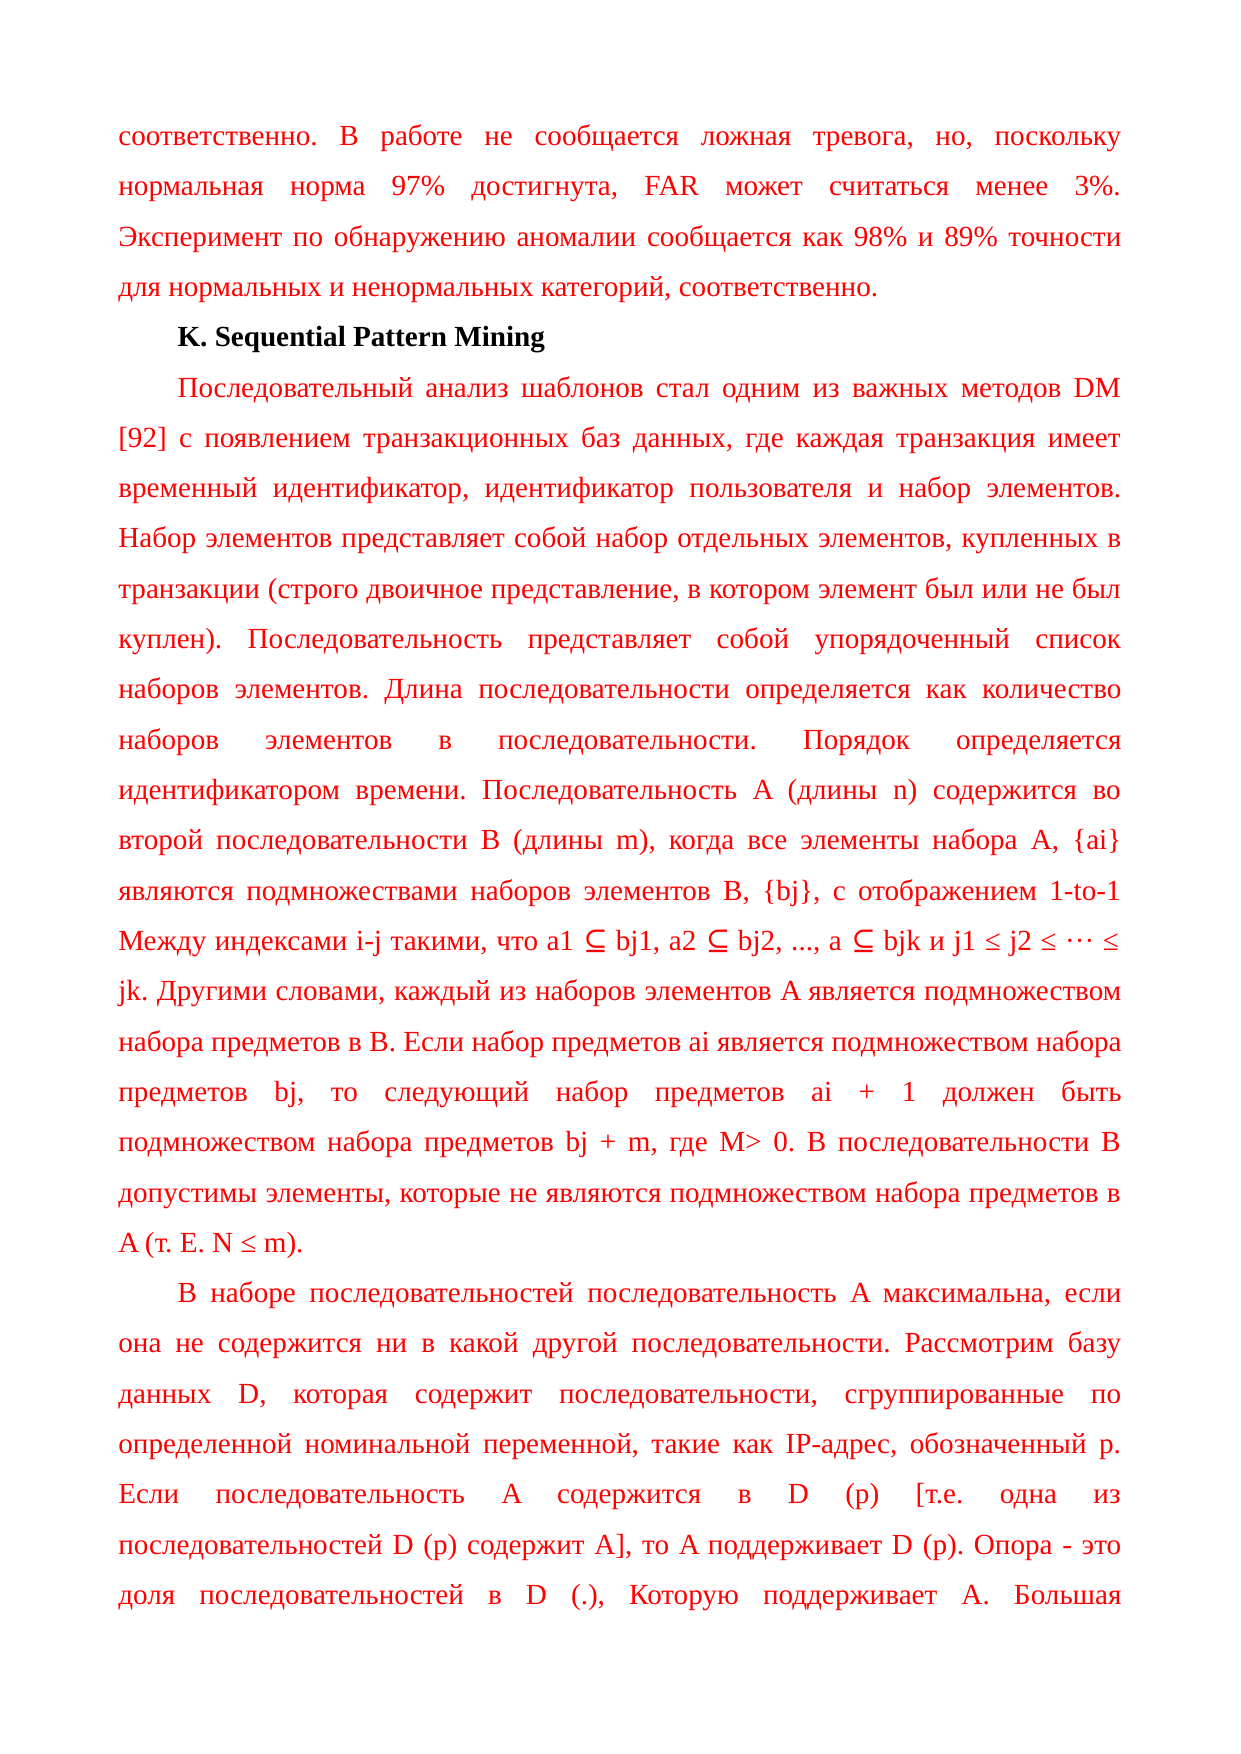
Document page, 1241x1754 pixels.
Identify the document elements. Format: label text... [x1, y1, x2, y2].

text соответственно. В работе не сообщается ложная тревога, но, поскольку нормальная норма 97% достигнута, FAR может считаться менее 3%. Эксперимент по обнаружению аномалии сообщается как 98% и 89% точности для нормальных и ненормальных категорий, соответственно. [118, 118, 1122, 303]
text K. Sequential Pattern Mining [118, 319, 1122, 353]
text В наборе последовательностей последовательность A максимальна, если она не содержится ни в какой другой последовательности. Рассмотрим базу данных D, которая содержит последовательности, сгруппированные по определенной номинальной переменной, такие как IP-адрес, обозначенный p. Если последовательность A содержится в D (p) [т.е. одна из последовательностей D (p) содержит A], то A поддерживает D (p). Опора - это доля последовательностей в D (.), Которую поддерживает A. Большая [118, 1275, 1122, 1611]
text Последовательный анализ шаблонов стал одним из важных методов DM [92] с появлением транзакционных баз данных, где каждая транзакция имеет временный идентификатор, идентификатор пользователя и набор элементов. Набор элементов представляет собой набор отдельных элементов, купленных в транзакции (строго двоичное представление, в котором элемент был или не был куплен). Последовательность представляет собой упорядоченный список наборов элементов. Длина последовательности определяется как количество наборов элементов в последовательности. Порядок определяется идентификатором времени. Последовательность A (длины n) содержится во второй последовательности B (длины m), когда все элементы набора A, {ai} являются подмножествами наборов элементов B, {bj}, с отображением 1-to-1 Между индексами i-j такими, что a1 ⊆ bj1, a2 ⊆ bj2, ..., a ⊆ bjk и j1 ≤ j2 ≤ ··· ≤ jk. Другими словами, каждый из наборов элементов A является подмножеством набора предметов в B. Если набор предметов ai является подмножеством набора предметов bj, то следующий набор предметов ai + 1 должен быть подмножеством набора предметов bj + m, где M> 0. В последовательности B допустимы элементы, которые не являются подмножеством набора предметов в A (т. Е. N ≤ m). [118, 370, 1122, 1258]
